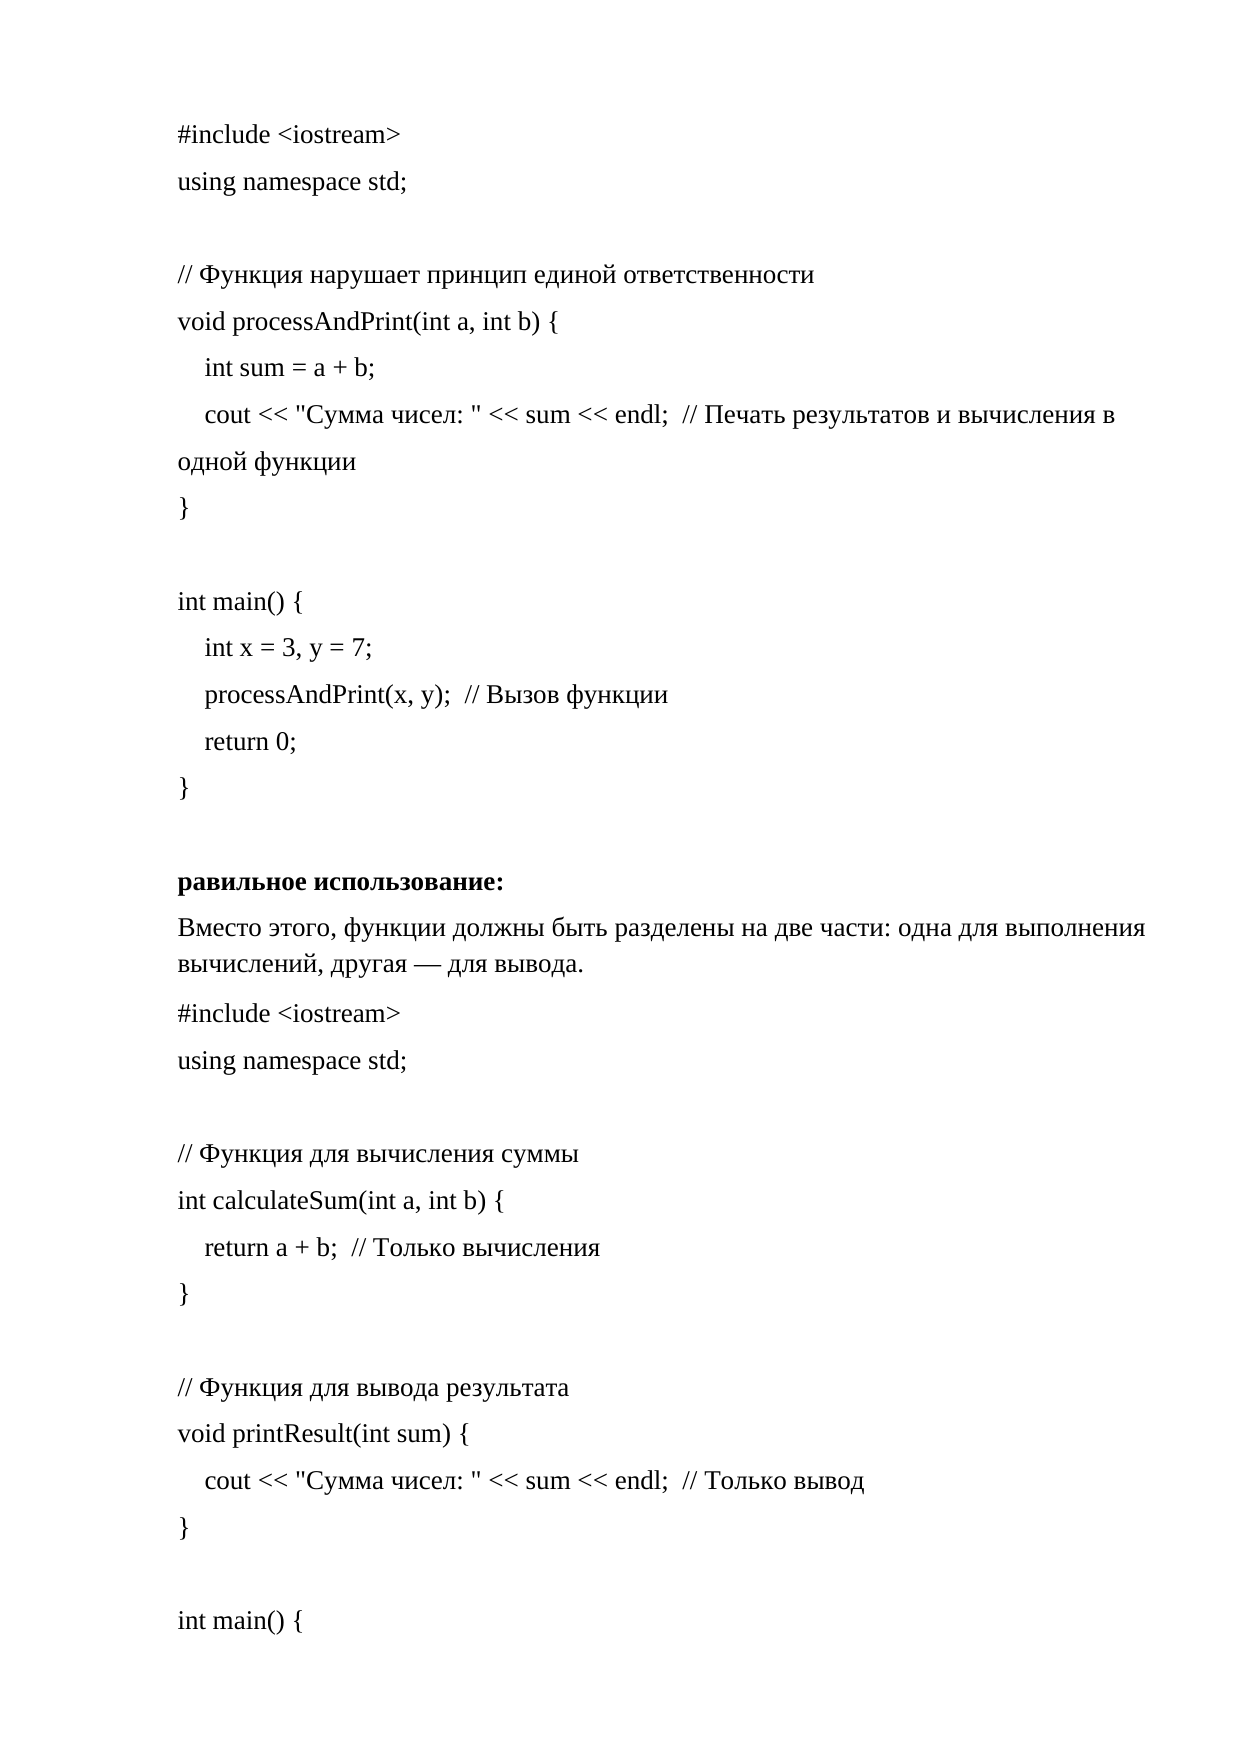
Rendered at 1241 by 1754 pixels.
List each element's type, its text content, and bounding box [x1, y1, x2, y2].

text int main() { [177, 585, 1152, 616]
text return 0; [177, 725, 1152, 756]
text } [177, 1511, 1152, 1542]
text using namespace std; [177, 165, 1152, 196]
text cout << "Сумма чисел: " << sum << endl; // Только вывод [177, 1464, 1152, 1495]
text cout << "Сумма чисел: " << sum << endl; // Печать результатов и вычисления в одной функции [177, 398, 1152, 476]
text } [177, 1277, 1152, 1309]
text int x = 3, y = 7; [177, 631, 1152, 663]
text int main() { [177, 1604, 1152, 1635]
text processAndPrint(x, y); // Вызов функции [177, 678, 1152, 709]
subtitle равильное использование: [177, 865, 1152, 896]
text #include <iostream> [177, 997, 1152, 1029]
text return a + b; // Только вычисления [177, 1231, 1152, 1262]
text int sum = a + b; [177, 351, 1152, 383]
text using namespace std; [177, 1044, 1152, 1075]
text } [177, 771, 1152, 803]
text int calculateSum(int a, int b) { [177, 1184, 1152, 1215]
text #include <iostream> [177, 118, 1152, 149]
text } [177, 491, 1152, 523]
text void printResult(int sum) { [177, 1417, 1152, 1449]
text // Функция для вычисления суммы [177, 1137, 1152, 1169]
text Вместо этого, функции должны быть разделены на две части: одна для выполнения вычислений, другая — для вывода. [177, 911, 1152, 978]
text void processAndPrint(int a, int b) { [177, 305, 1152, 336]
text // Функция нарушает принцип единой ответственности [177, 258, 1152, 289]
text // Функция для вывода результата [177, 1371, 1152, 1402]
